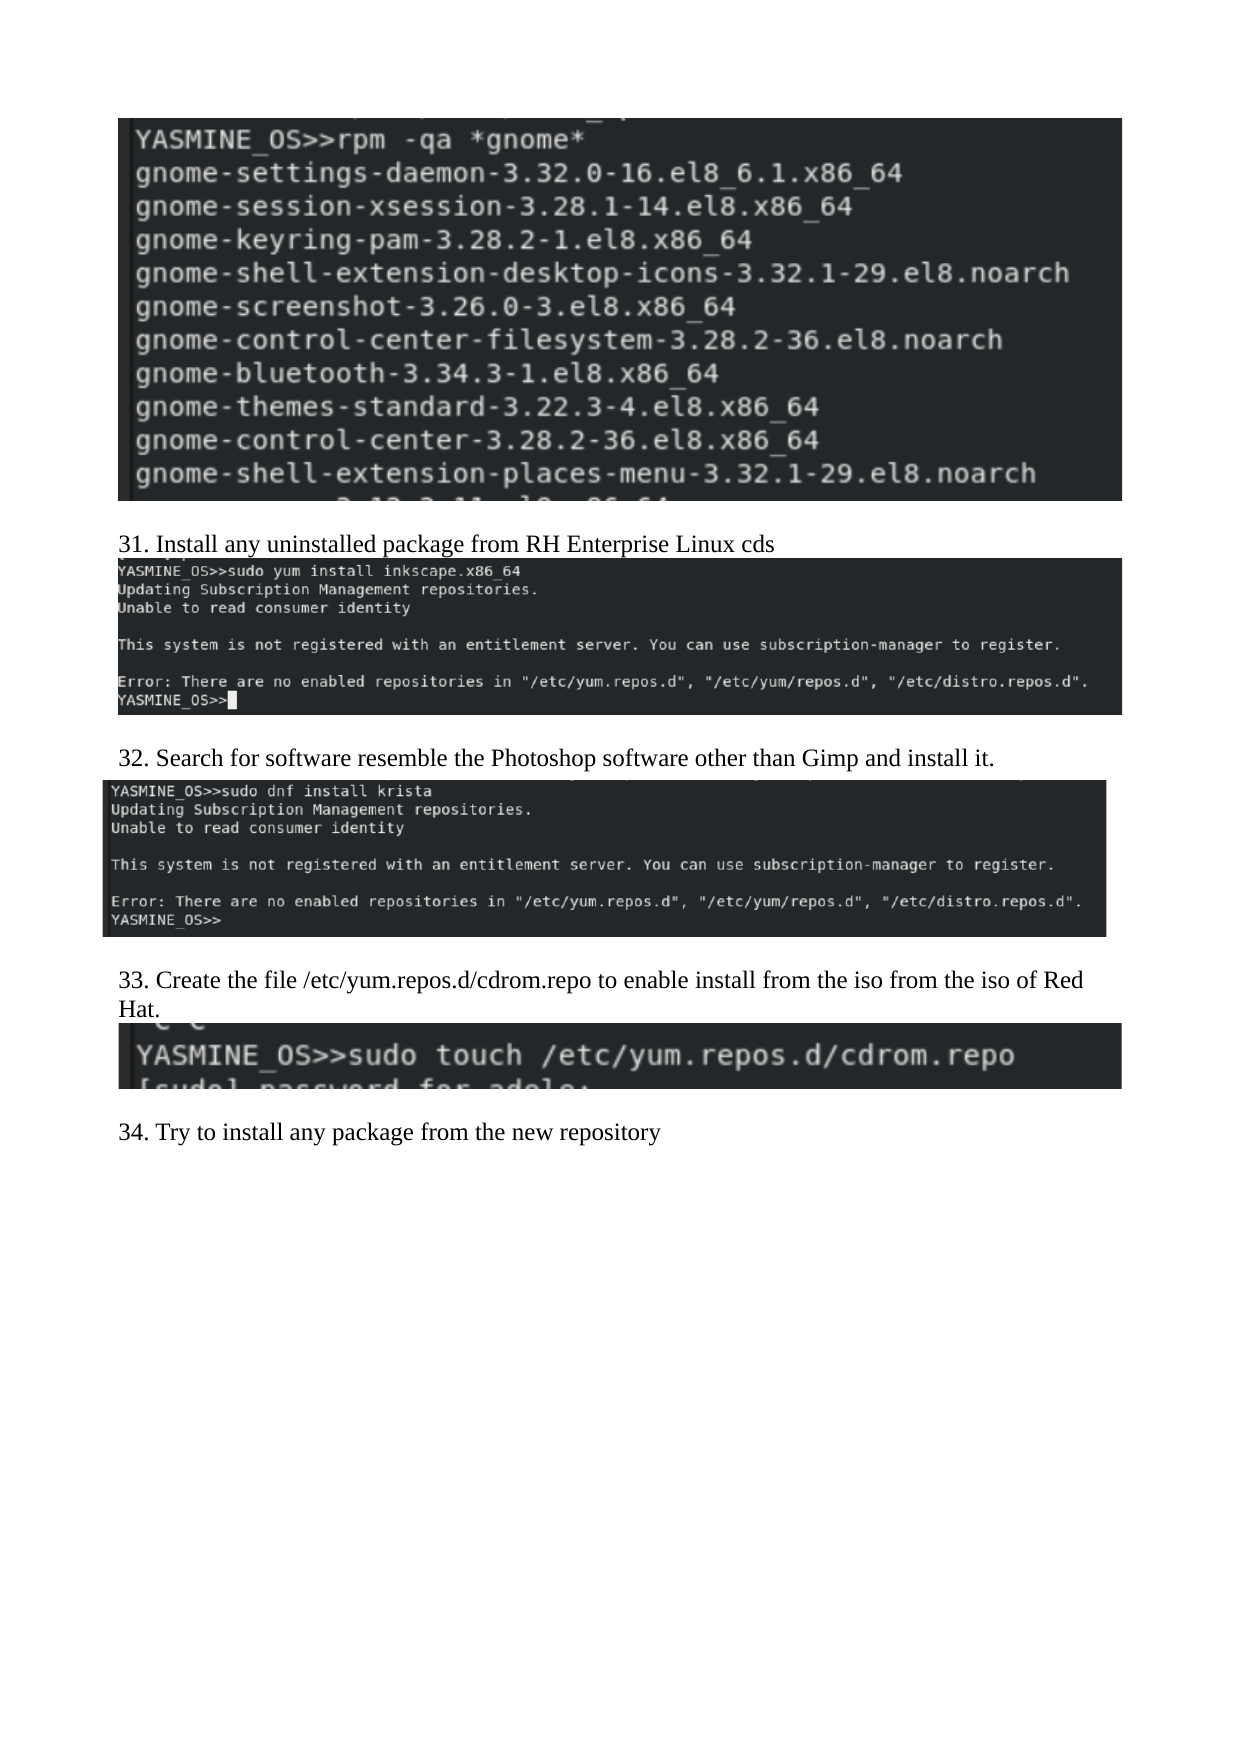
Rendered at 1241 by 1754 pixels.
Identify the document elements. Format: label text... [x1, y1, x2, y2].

text 34. Try to install any package from the new repository [118, 1117, 1122, 1146]
text 32. Search for software resemble the Photoshop software other than Gimp and install it. [118, 743, 1122, 772]
picture [102, 780, 1107, 937]
text 31. Install any uninstalled package from RH Enterprise Linux cds [118, 529, 1122, 558]
picture [118, 558, 1123, 715]
text 33. Create the file /etc/yum.repos.d/cdrom.repo to enable install from the iso from the iso of Red Hat. [118, 966, 1122, 1023]
picture [118, 1023, 1122, 1089]
picture [118, 118, 1123, 501]
